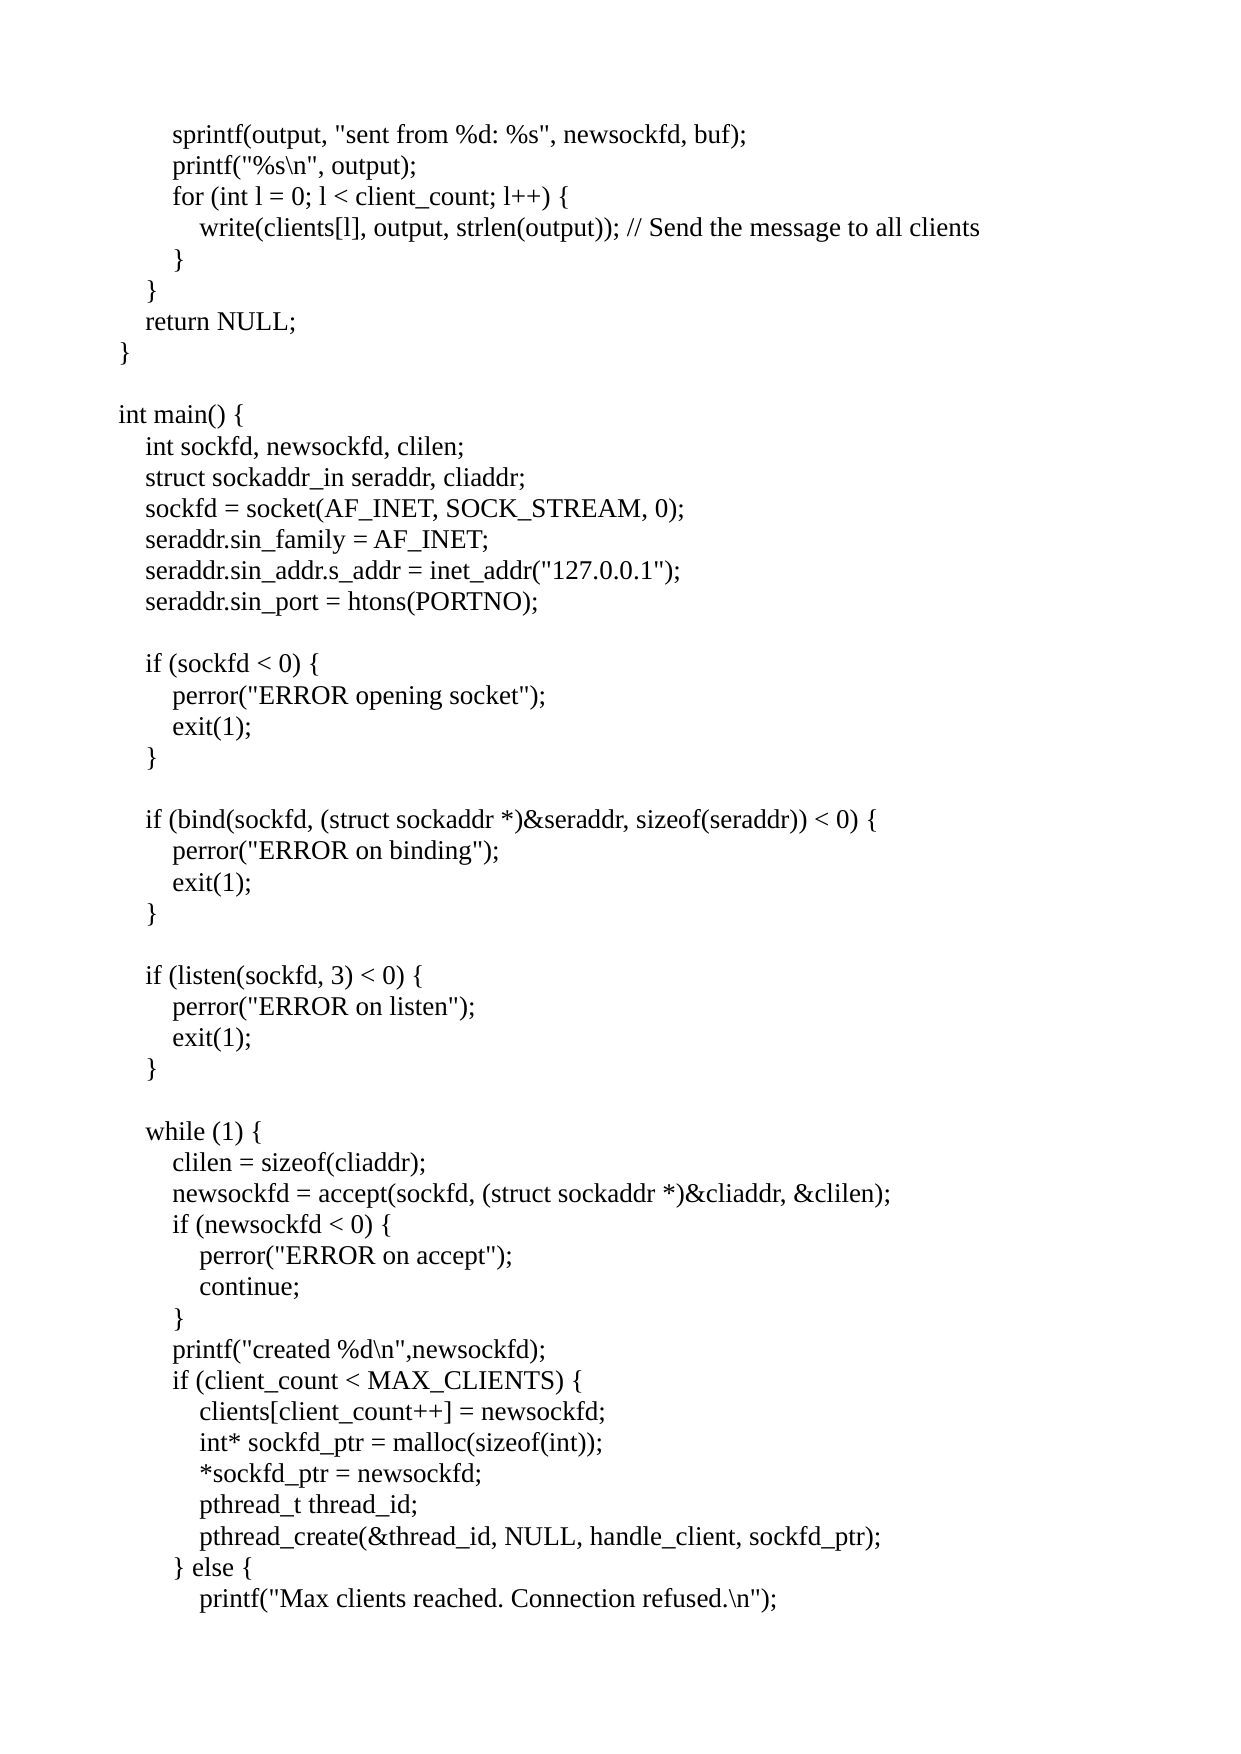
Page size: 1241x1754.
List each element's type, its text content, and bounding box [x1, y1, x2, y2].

text seraddr.sin_port = htons(PORTNO); [118, 585, 1122, 616]
text perror("ERROR on binding"); [118, 834, 1122, 866]
text perror("ERROR on accept"); [118, 1239, 1122, 1271]
text } [118, 274, 1122, 305]
text } [118, 243, 1122, 274]
text pthread_t thread_id; [118, 1488, 1122, 1520]
text perror("ERROR on listen"); [118, 990, 1122, 1021]
text clients[client_count++] = newsockfd; [118, 1395, 1122, 1426]
text if (newsockfd < 0) { [118, 1208, 1122, 1239]
text sprintf(output, "sent from %d: %s", newsockfd, buf); [118, 118, 1122, 149]
text } else { [118, 1551, 1122, 1582]
text struct sockaddr_in seraddr, cliaddr; [118, 461, 1122, 492]
text for (int l = 0; l < client_count; l++) { [118, 180, 1122, 212]
text newsockfd = accept(sockfd, (struct sockaddr *)&cliaddr, &clilen); [118, 1177, 1122, 1208]
text continue; [118, 1271, 1122, 1302]
text exit(1); [118, 710, 1122, 741]
text seraddr.sin_family = AF_INET; [118, 523, 1122, 554]
text } [118, 741, 1122, 772]
text } [118, 897, 1122, 928]
text *sockfd_ptr = newsockfd; [118, 1457, 1122, 1488]
text int main() { [118, 398, 1122, 429]
text sockfd = socket(AF_INET, SOCK_STREAM, 0); [118, 492, 1122, 523]
text int sockfd, newsockfd, clilen; [118, 429, 1122, 461]
text printf("Max clients reached. Connection refused.\n"); [118, 1582, 1122, 1613]
text while (1) { [118, 1115, 1122, 1146]
text } [118, 1302, 1122, 1333]
text write(clients[l], output, strlen(output)); // Send the message to all clients [118, 212, 1122, 243]
text } [118, 1052, 1122, 1084]
text int* sockfd_ptr = malloc(sizeof(int)); [118, 1426, 1122, 1457]
text perror("ERROR opening socket"); [118, 679, 1122, 710]
text if (listen(sockfd, 3) < 0) { [118, 959, 1122, 990]
text } [118, 336, 1122, 367]
text pthread_create(&thread_id, NULL, handle_client, sockfd_ptr); [118, 1520, 1122, 1551]
text return NULL; [118, 305, 1122, 336]
text printf("created %d\n",newsockfd); [118, 1333, 1122, 1364]
text exit(1); [118, 866, 1122, 897]
text if (sockfd < 0) { [118, 648, 1122, 679]
text if (bind(sockfd, (struct sockaddr *)&seraddr, sizeof(seraddr)) < 0) { [118, 803, 1122, 834]
text seraddr.sin_addr.s_addr = inet_addr("127.0.0.1"); [118, 554, 1122, 585]
text exit(1); [118, 1021, 1122, 1052]
text if (client_count < MAX_CLIENTS) { [118, 1364, 1122, 1395]
text clilen = sizeof(cliaddr); [118, 1146, 1122, 1177]
text printf("%s\n", output); [118, 149, 1122, 180]
